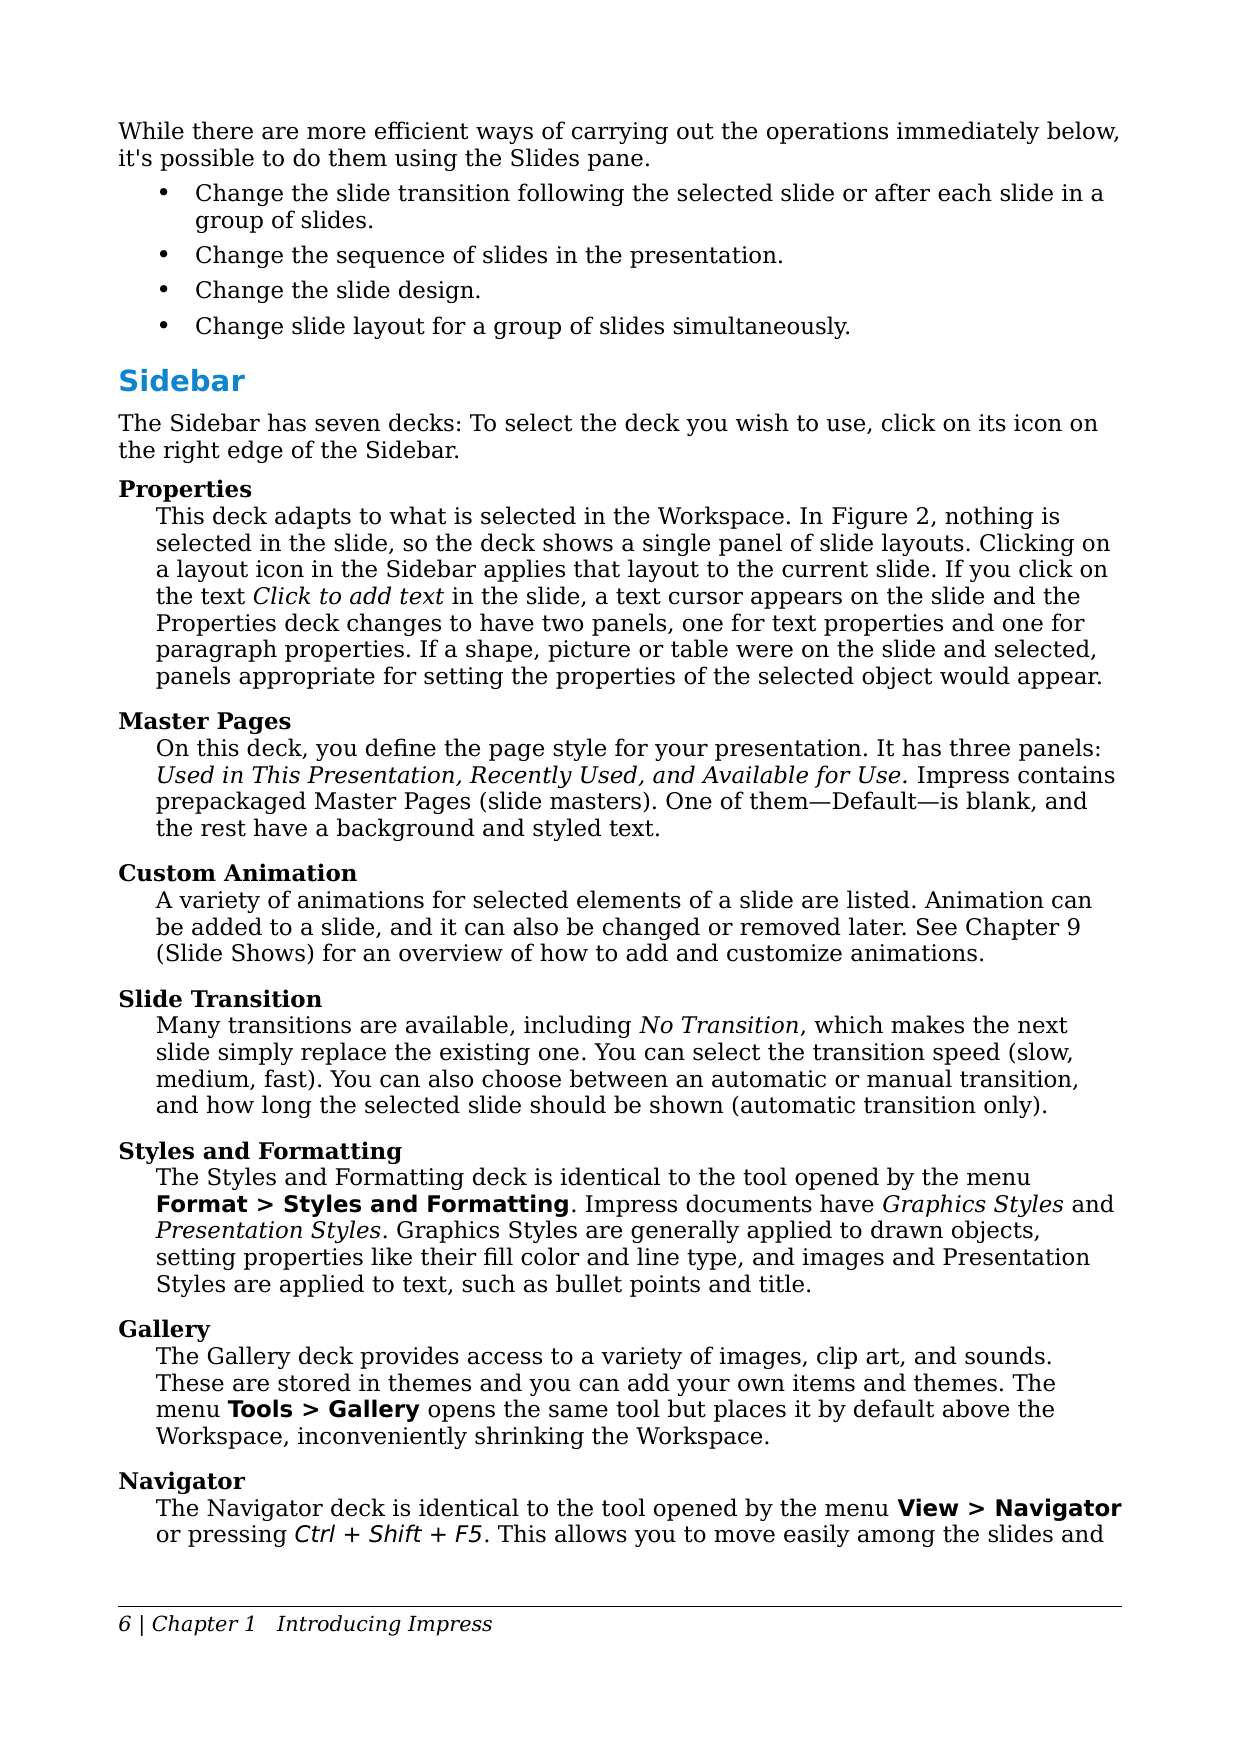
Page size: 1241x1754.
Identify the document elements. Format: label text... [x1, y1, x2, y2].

text Many transitions are available, including No Transition, which makes the next slide simply replace the existing one. You can select the transition speed (slow, medium, fast). You can also choose between an automatic or manual transition, and how long the selected slide should be shown (automatic transition only). [156, 1012, 1122, 1119]
list Change the slide transition following the selected slide or after each slide in a group of slides. [156, 178, 1122, 234]
list Change the sequence of slides in the presentation. [156, 240, 1122, 269]
text Navigator [118, 1468, 1122, 1495]
text Custom Animation [118, 860, 1122, 887]
text The Styles and Formatting deck is identical to the tool opened by the menu Format > Styles and Formatting. Impress documents have Graphics Styles and Presentation Styles. Graphics Styles are generally applied to drawn objects, setting properties like their fill color and line type, and images and Presentation Styles are applied to text, such as bullet points and title. [156, 1164, 1122, 1298]
text On this deck, you define the page style for your presentation. It has three panels: Used in This Presentation, Recently Used, and Available for Use. Impress contains prepackaged Master Pages (slide masters). One of them—Default—is blank, and the rest have a background and styled text. [156, 735, 1122, 842]
text This deck adapts to what is selected in the Workspace. In Figure 2, nothing is selected in the slide, so the deck shows a single panel of slide layouts. Clicking on a layout icon in the Sidebar applies that layout to the current slide. If you click on the text Click to add text in the slide, a text cursor appears on the slide and the Properties deck changes to have two panels, one for text properties and one for paragraph properties. If a shape, picture or table were on the slide and selected, panels appropriate for setting the properties of the selected object would appear. [156, 503, 1122, 690]
text Gallery [118, 1316, 1122, 1343]
text Styles and Formatting [118, 1137, 1122, 1164]
list The Sidebar has seven decks: To select the deck you wish to use, click on its icon on the right edge of the Sidebar. [118, 411, 1122, 464]
subtitle Sidebar [118, 364, 1122, 398]
list Change the slide design. [156, 275, 1122, 304]
text The Navigator deck is identical to the tool opened by the menu View > Navigator or pressing Ctrl + Shift + F5. This allows you to move easily among the slides and [156, 1495, 1122, 1548]
text Master Pages [118, 708, 1122, 735]
list While there are more efficient ways of carrying out the operations immediately below, it's possible to do them using the Slides pane. [118, 118, 1122, 171]
text A variety of animations for selected elements of a slide are listed. Animation can be added to a slide, and it can also be changed or removed later. See Chapter 9 (Slide Shows) for an overview of how to add and customize animations. [156, 887, 1122, 967]
text The Gallery deck provides access to a variety of images, clip art, and sounds. These are stored in themes and you can add your own items and themes. The menu Tools > Gallery opens the same tool but places it by default above the Workspace, inconveniently shrinking the Workspace. [156, 1343, 1122, 1450]
text Properties [118, 476, 1122, 503]
list Change slide layout for a group of slides simultaneously. [156, 311, 1122, 340]
text Slide Transition [118, 986, 1122, 1012]
